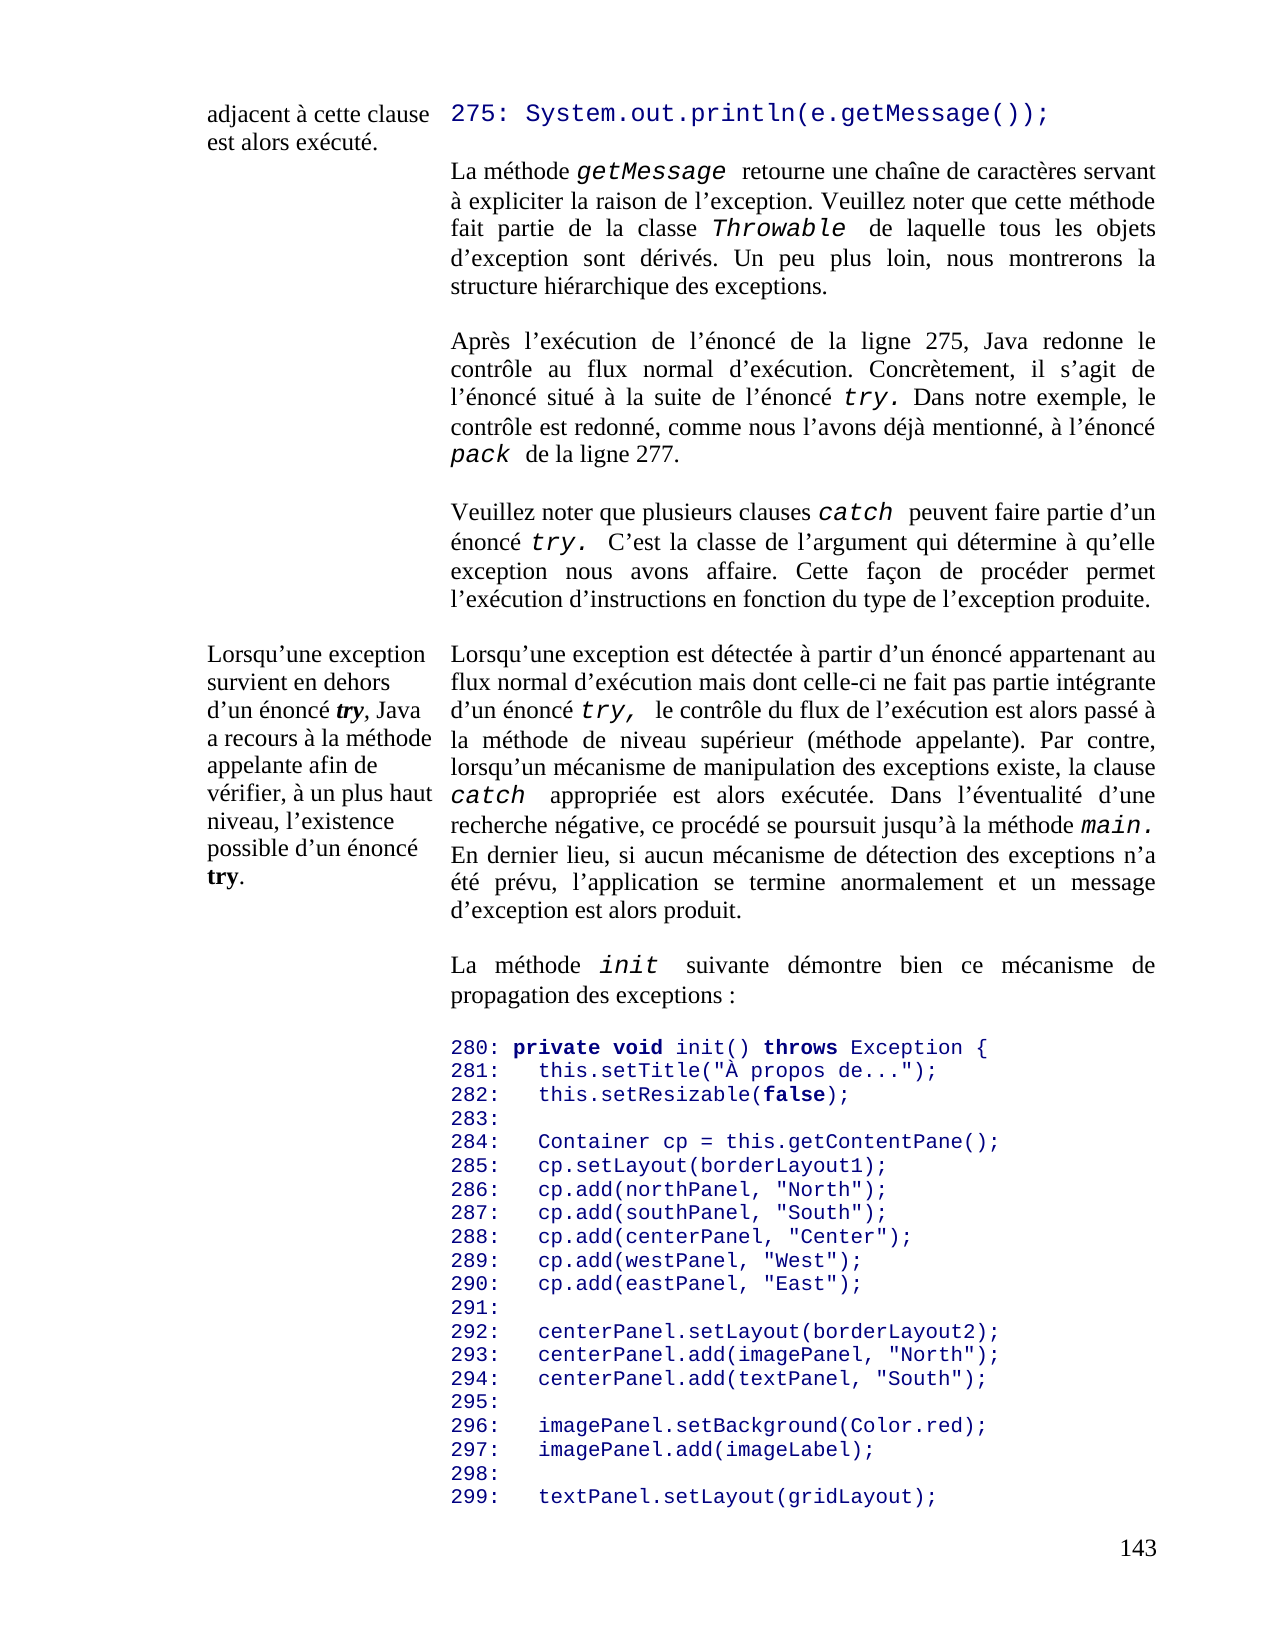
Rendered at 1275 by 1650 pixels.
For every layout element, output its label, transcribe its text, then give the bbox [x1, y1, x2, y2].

table_header adjacent à cette clause est alors exécuté. [200, 100, 443, 300]
table_header La méthode init suivante démontre bien ce mécanisme de propagation des exceptions : [443, 952, 1163, 1009]
table_header [200, 952, 443, 1009]
table_header [200, 1037, 443, 1510]
table_header Lorsqu’une exception survient en dehors d’un énoncé try, Java a recours à la méthode appelante afin de vérifier, à un plus haut niveau, l’existence possible d’un énoncé try. [200, 641, 443, 924]
table_header 275: System.out.println(e.getMessage()); La méthode getMessage retourne une chaîne de caractères servant à expliciter la raison de l’exception. Veuillez noter que cette méthode fait partie de la classe Throwable de laquelle tous les objets d’exception sont dérivés. Un peu plus loin, nous montrerons la structure hiérarchique des exceptions. [443, 100, 1163, 300]
table_header [200, 498, 443, 613]
table_header Lorsqu’une exception est détectée à partir d’un énoncé appartenant au flux normal d’exécution mais dont celle-ci ne fait pas partie intégrante d’un énoncé try, le contrôle du flux de l’exécution est alors passé à la méthode de niveau supérieur (méthode appelante). Par contre, lorsqu’un mécanisme de manipulation des exceptions existe, la clause catch appropriée est alors exécutée. Dans l’éventualité d’une recherche négative, ce procédé se poursuit jusqu’à la méthode main. En dernier lieu, si aucun mécanisme de détection des exceptions n’a été prévu, l’application se termine anormalement et un message d’exception est alors produit. [443, 641, 1163, 924]
table_header 280: private void init() throws Exception { 281: this.setTitle("À propos de..."); 282: this.setResizable(false); 283: 284: Container cp = this.getContentPane(); 285: cp.setLayout(borderLayout1); 286: cp.add(northPanel, "North"); 287: cp.add(southPanel, "South"); 288: cp.add(centerPanel, "Center"); 289: cp.add(westPanel, "West"); 290: cp.add(eastPanel, "East"); 291: 292: centerPanel.setLayout(borderLayout2); 293: centerPanel.add(imagePanel, "North"); 294: centerPanel.add(textPanel, "South"); 295: 296: imagePanel.setBackground(Color.red); 297: imagePanel.add(imageLabel); 298: 299: textPanel.setLayout(gridLayout); [443, 1037, 1163, 1510]
table_header [200, 328, 443, 470]
table_header Veuillez noter que plusieurs clauses catch peuvent faire partie d’un énoncé try. C’est la classe de l’argument qui détermine à qu’elle exception nous avons affaire. Cette façon de procéder permet l’exécution d’instructions en fonction du type de l’exception produite. [443, 498, 1163, 613]
table_header Après l’exécution de l’énoncé de la ligne 275, Java redonne le contrôle au flux normal d’exécution. Concrètement, il s’agit de l’énoncé situé à la suite de l’énoncé try. Dans notre exemple, le contrôle est redonné, comme nous l’avons déjà mentionné, à l’énoncé pack de la ligne 277. [443, 328, 1163, 470]
